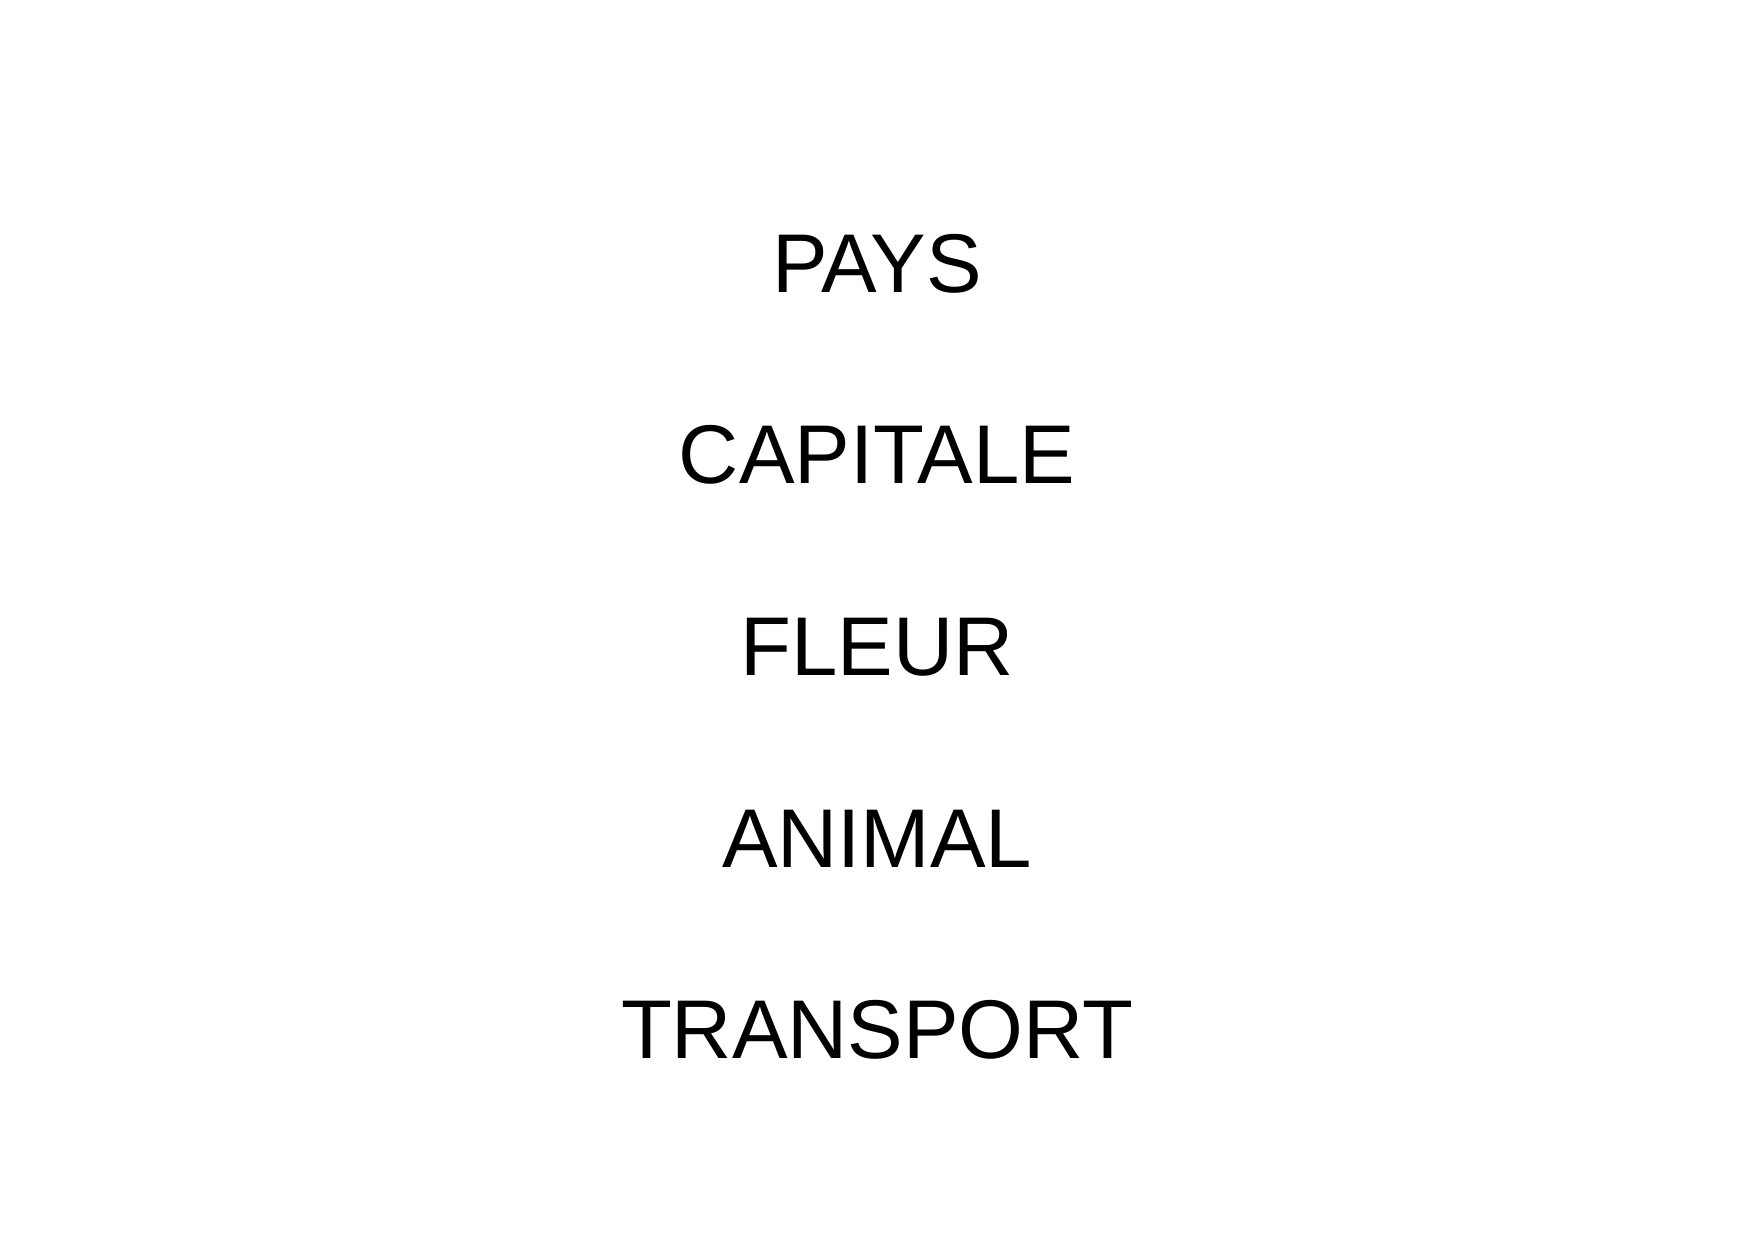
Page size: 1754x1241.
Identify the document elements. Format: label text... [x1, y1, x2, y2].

text FLEUR [118, 597, 1636, 693]
text TRANSPORT [118, 981, 1636, 1076]
text CAPITALE [118, 406, 1636, 501]
text ANIMAL [118, 789, 1636, 885]
text PAYS [118, 214, 1636, 310]
